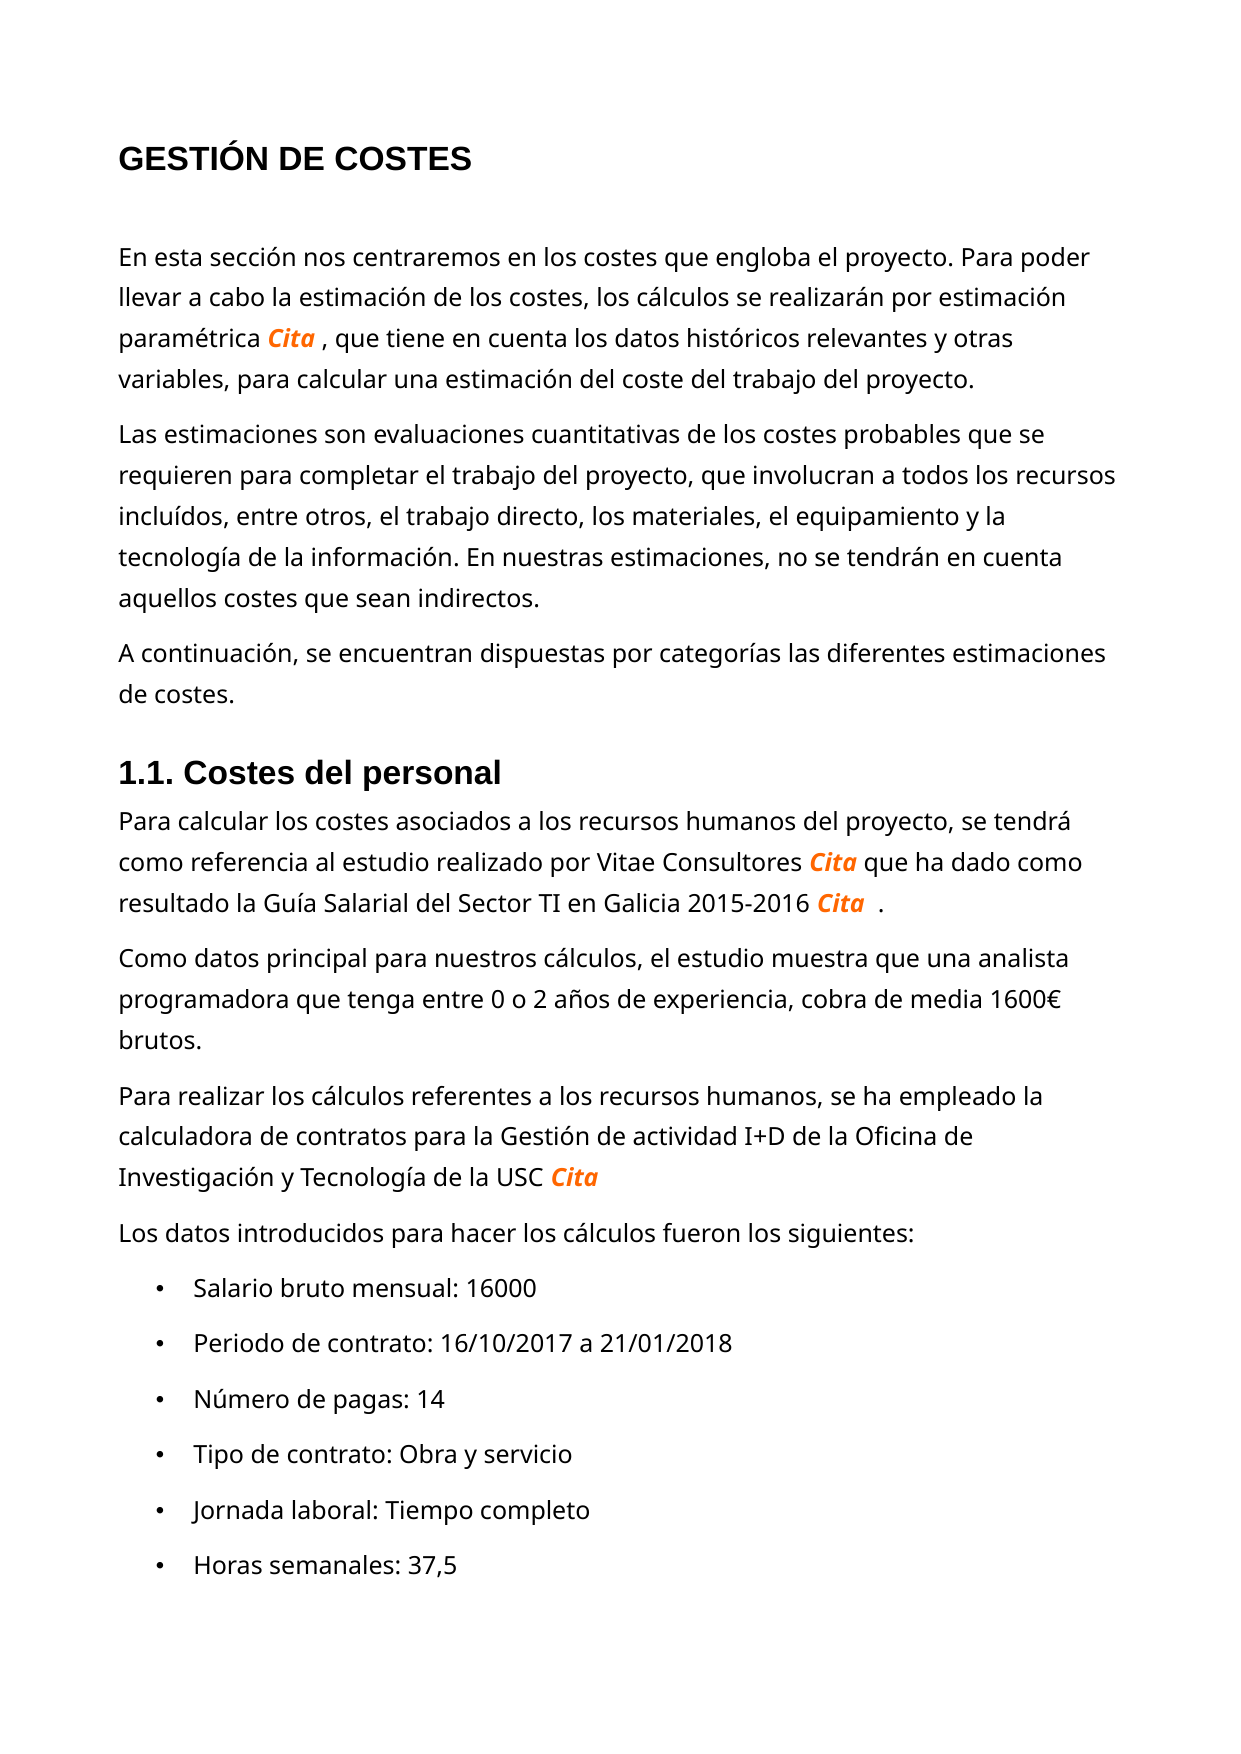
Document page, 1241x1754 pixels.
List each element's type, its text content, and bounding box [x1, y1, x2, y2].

subtitle 1.1. Costes del personal [118, 753, 1122, 792]
list Periodo de contrato: 16/10/2017 a 21/01/2018 [156, 1326, 1122, 1360]
subtitle GESTIÓN DE COSTES [118, 139, 1122, 178]
list Horas semanales: 37,5 [156, 1548, 1122, 1582]
text A continuación, se encuentran dispuestas por categorías las diferentes estimaciones de costes. [118, 636, 1122, 711]
list Número de pagas: 14 [156, 1382, 1122, 1416]
list Salario bruto mensual: 16000 [156, 1271, 1122, 1305]
list Jornada laboral: Tiempo completo [156, 1492, 1122, 1526]
text En esta sección nos centraremos en los costes que engloba el proyecto. Para poder llevar a cabo la estimación de los costes, los cálculos se realizarán por estimación paramétrica Cita , que tiene en cuenta los datos históricos relevantes y otras variables, para calcular una estimación del coste del trabajo del proyecto. [118, 239, 1122, 396]
text Para realizar los cálculos referentes a los recursos humanos, se ha empleado la calculadora de contratos para la Gestión de actividad I+D de la Oficina de Investigación y Tecnología de la USC Cita [118, 1078, 1122, 1194]
text Como datos principal para nuestros cálculos, el estudio muestra que una analista programadora que tenga entre 0 o 2 años de experiencia, cobra de media 1600€ brutos. [118, 941, 1122, 1057]
text Para calcular los costes asociados a los recursos humanos del proyecto, se tendrá como referencia al estudio realizado por Vitae Consultores Cita que ha dado como resultado la Guía Salarial del Sector TI en Galicia 2015-2016 Cita . [118, 804, 1122, 920]
list Tipo de contrato: Obra y servicio [156, 1437, 1122, 1471]
text Los datos introducidos para hacer los cálculos fueron los siguientes: [118, 1215, 1122, 1249]
text Las estimaciones son evaluaciones cuantitativas de los costes probables que se requieren para completar el trabajo del proyecto, que involucran a todos los recursos incluídos, entre otros, el trabajo directo, los materiales, el equipamiento y la tecnología de la información. En nuestras estimaciones, no se tendrán en cuenta aquellos costes que sean indirectos. [118, 417, 1122, 614]
